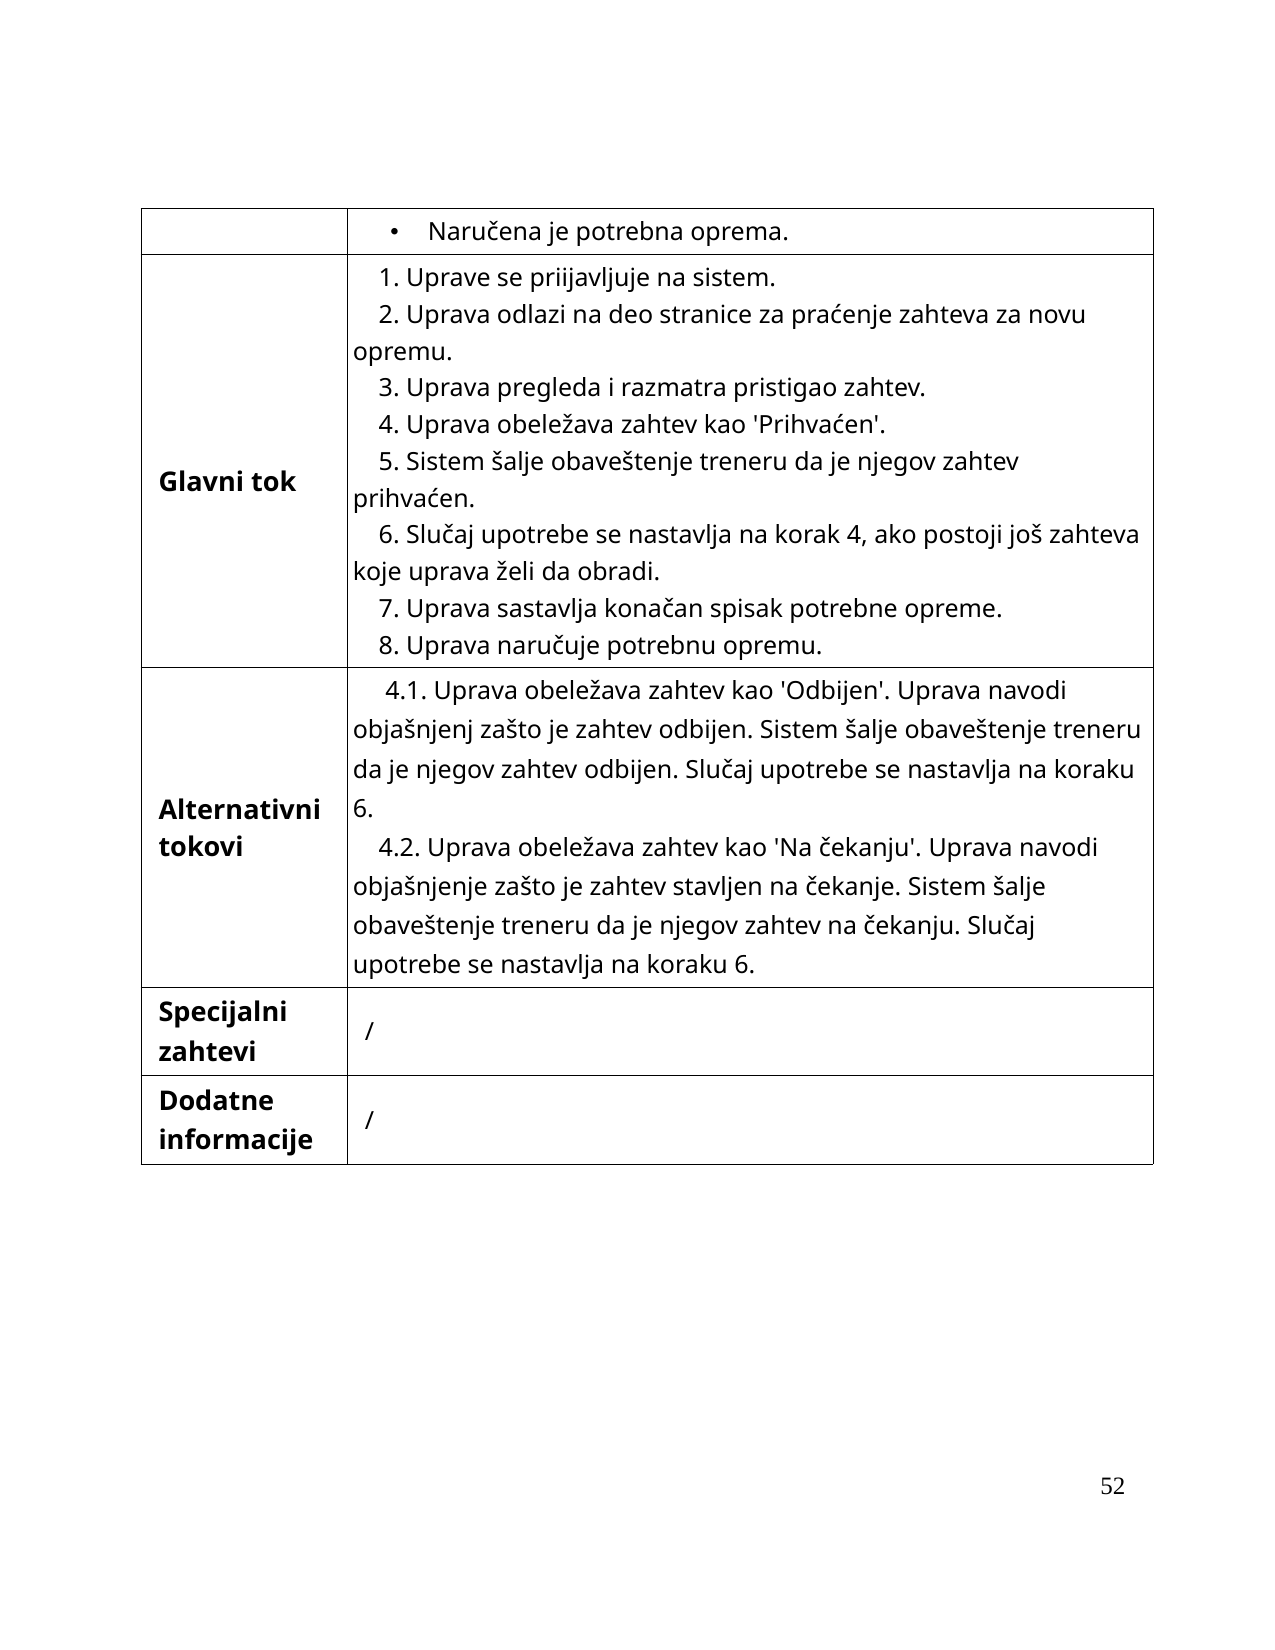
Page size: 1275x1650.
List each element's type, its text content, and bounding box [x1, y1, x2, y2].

table_cell Specijalni zahtevi [142, 988, 347, 1075]
table_cell / [348, 1076, 1153, 1163]
table_cell Treneri su obavešteni o stanju njihovih zahteva. Naručena je potrebna oprema. [348, 209, 1153, 254]
table_cell 1. Uprave se priijavljuje na sistem. 2. Uprava odlazi na deo stranice za praćenje zahteva za novu opremu. 3. Uprava pregleda i razmatra pristigao zahtev. 4. Uprava obeležava zahtev kao 'Prihvaćen'. 5. Sistem šalje obaveštenje treneru da je njegov zahtev prihvaćen. 6. Slučaj upotrebe se nastavlja na korak 4, ako postoji još zahteva koje uprava želi da obradi. 7. Uprava sastavlja konačan spisak potrebne opreme. 8. Uprava naručuje potrebnu opremu. [348, 255, 1153, 667]
table_cell Dodatne informacije [142, 1076, 347, 1163]
table_cell Glavni tok [142, 255, 347, 667]
table_cell 4.1. Uprava obeležava zahtev kao 'Odbijen'. Uprava navodi objašnjenj zašto je zahtev odbijen. Sistem šalje obaveštenje treneru da je njegov zahtev odbijen. Slučaj upotrebe se nastavlja na koraku 6. 4.2. Uprava obeležava zahtev kao 'Na čekanju'. Uprava navodi objašnjenje zašto je zahtev stavljen na čekanje. Sistem šalje obaveštenje treneru da je njegov zahtev na čekanju. Slučaj upotrebe se nastavlja na koraku 6. [348, 668, 1153, 987]
table_cell Alternativni tokovi [142, 668, 347, 987]
table_cell / [348, 988, 1153, 1075]
table_cell [142, 209, 347, 254]
